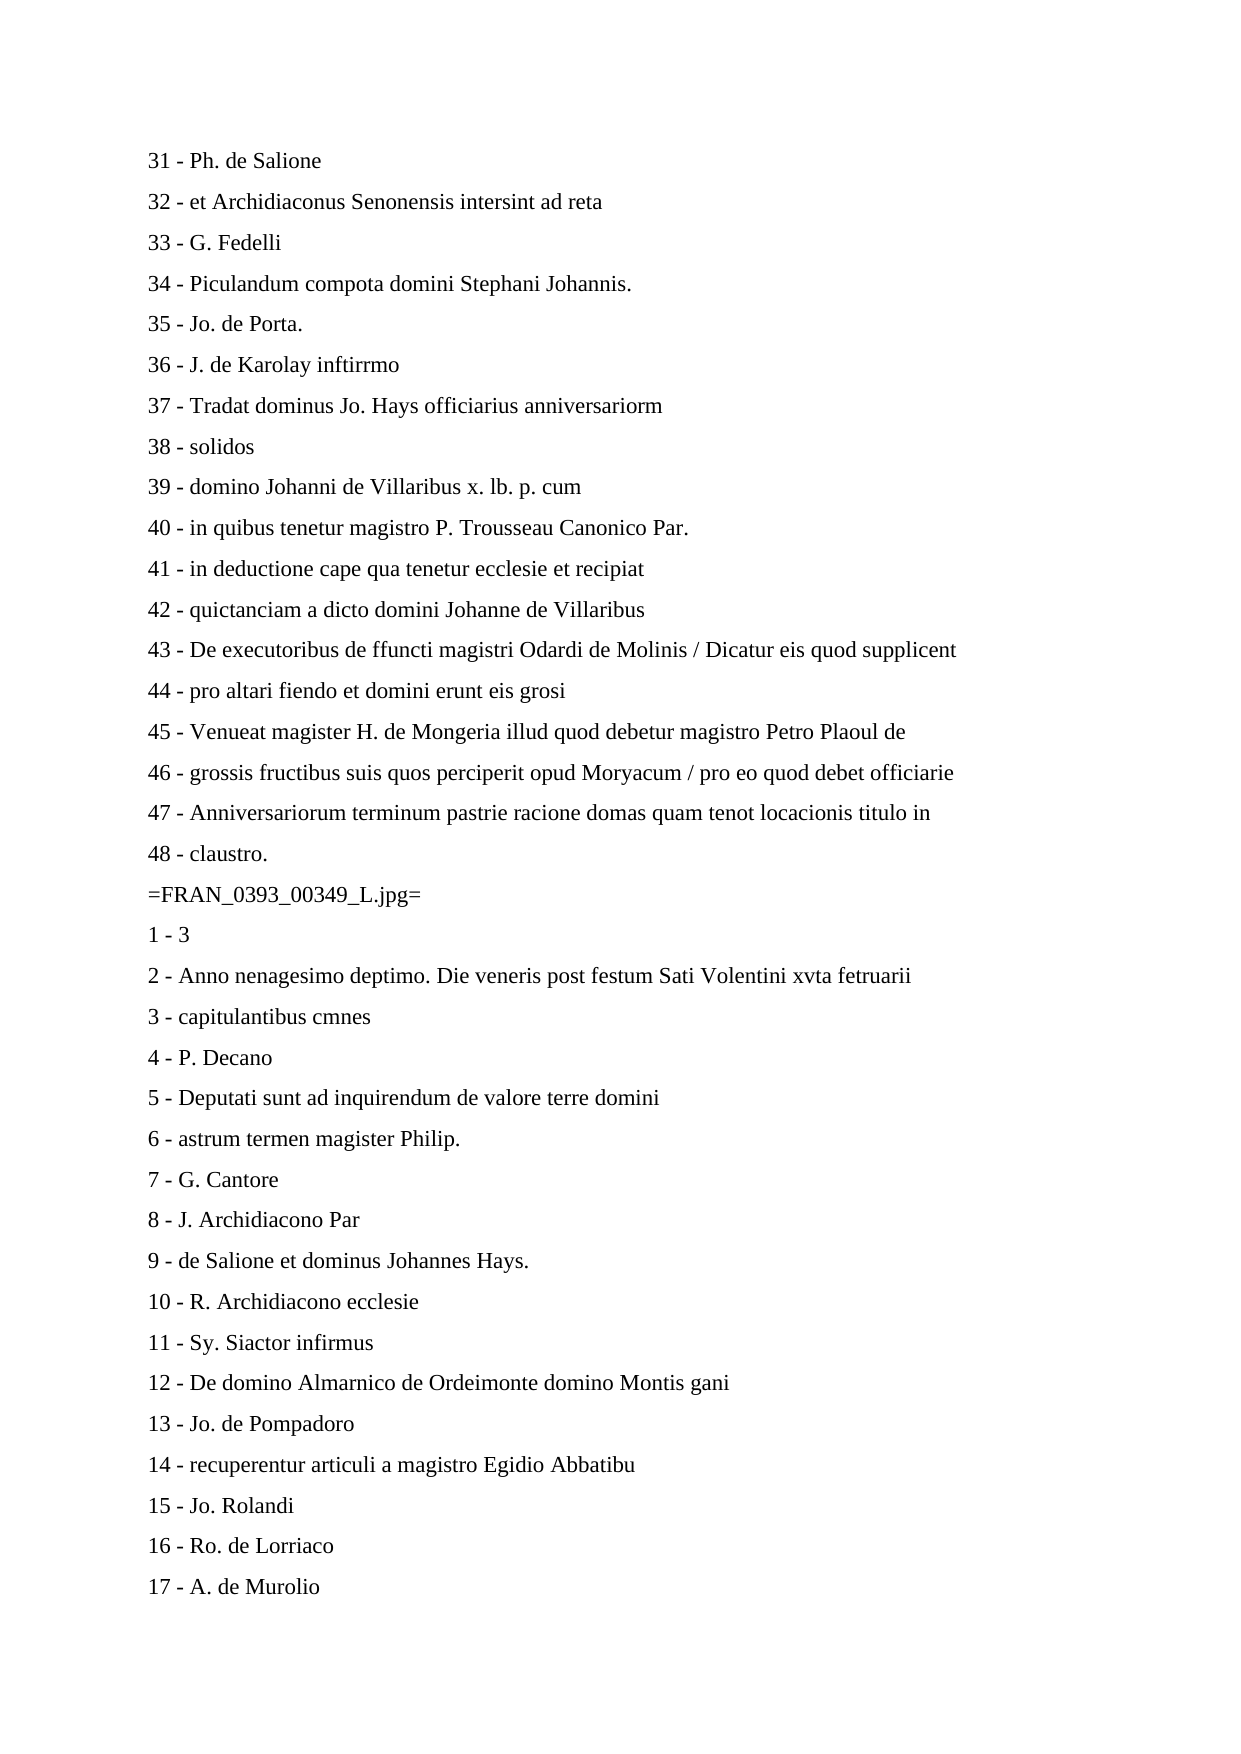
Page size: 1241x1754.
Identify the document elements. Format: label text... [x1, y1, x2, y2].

text 2 - Anno nenagesimo deptimo. Die veneris post festum Sati Volentini xvta fetruarii [148, 962, 1093, 988]
text 6 - astrum termen magister Philip. [148, 1125, 1093, 1151]
text 38 - solidos [148, 433, 1093, 459]
text 42 - quictanciam a dicto domini Johanne de Villaribus [148, 596, 1093, 622]
text 47 - Anniversariorum terminum pastrie racione domas quam tenot locacionis titulo in [148, 799, 1093, 826]
text 41 - in deductione cape qua tenetur ecclesie et recipiat [148, 555, 1093, 581]
text 37 - Tradat dominus Jo. Hays officiarius anniversariorm [148, 392, 1093, 418]
text 45 - Venueat magister H. de Mongeria illud quod debetur magistro Petro Plaoul de [148, 718, 1093, 744]
text 46 - grossis fructibus suis quos perciperit opud Moryacum / pro eo quod debet officiarie [148, 758, 1093, 785]
text 7 - G. Cantore [148, 1166, 1093, 1192]
text 32 - et Archidiaconus Senonensis intersint ad reta [148, 188, 1093, 215]
text 4 - P. Decano [148, 1044, 1093, 1070]
text =FRAN_0393_00349_L.jpg= [148, 881, 1093, 907]
text 16 - Ro. de Lorriaco [148, 1532, 1093, 1559]
text 31 - Ph. de Salione [148, 148, 1093, 174]
text 8 - J. Archidiacono Par [148, 1207, 1093, 1233]
text 36 - J. de Karolay inftirrmo [148, 351, 1093, 378]
text 40 - in quibus tenetur magistro P. Trousseau Canonico Par. [148, 514, 1093, 541]
text 48 - claustro. [148, 840, 1093, 866]
text 10 - R. Archidiacono ecclesie [148, 1288, 1093, 1314]
text 1 - 3 [148, 921, 1093, 948]
text 43 - De executoribus de ffuncti magistri Odardi de Molinis / Dicatur eis quod supplicent [148, 636, 1093, 663]
text 39 - domino Johanni de Villaribus x. lb. p. cum [148, 473, 1093, 500]
text 5 - Deputati sunt ad inquirendum de valore terre domini [148, 1084, 1093, 1111]
text 14 - recuperentur articuli a magistro Egidio Abbatibu [148, 1451, 1093, 1477]
text 11 - Sy. Siactor infirmus [148, 1329, 1093, 1355]
text 44 - pro altari fiendo et domini erunt eis grosi [148, 677, 1093, 703]
text 17 - A. de Murolio [148, 1573, 1093, 1599]
text 9 - de Salione et dominus Johannes Hays. [148, 1247, 1093, 1274]
text 12 - De domino Almarnico de Ordeimonte domino Montis gani [148, 1369, 1093, 1396]
text 33 - G. Fedelli [148, 229, 1093, 255]
text 35 - Jo. de Porta. [148, 311, 1093, 337]
text 34 - Piculandum compota domini Stephani Johannis. [148, 270, 1093, 296]
text 13 - Jo. de Pompadoro [148, 1410, 1093, 1437]
text 3 - capitulantibus cmnes [148, 1003, 1093, 1029]
text 15 - Jo. Rolandi [148, 1492, 1093, 1518]
